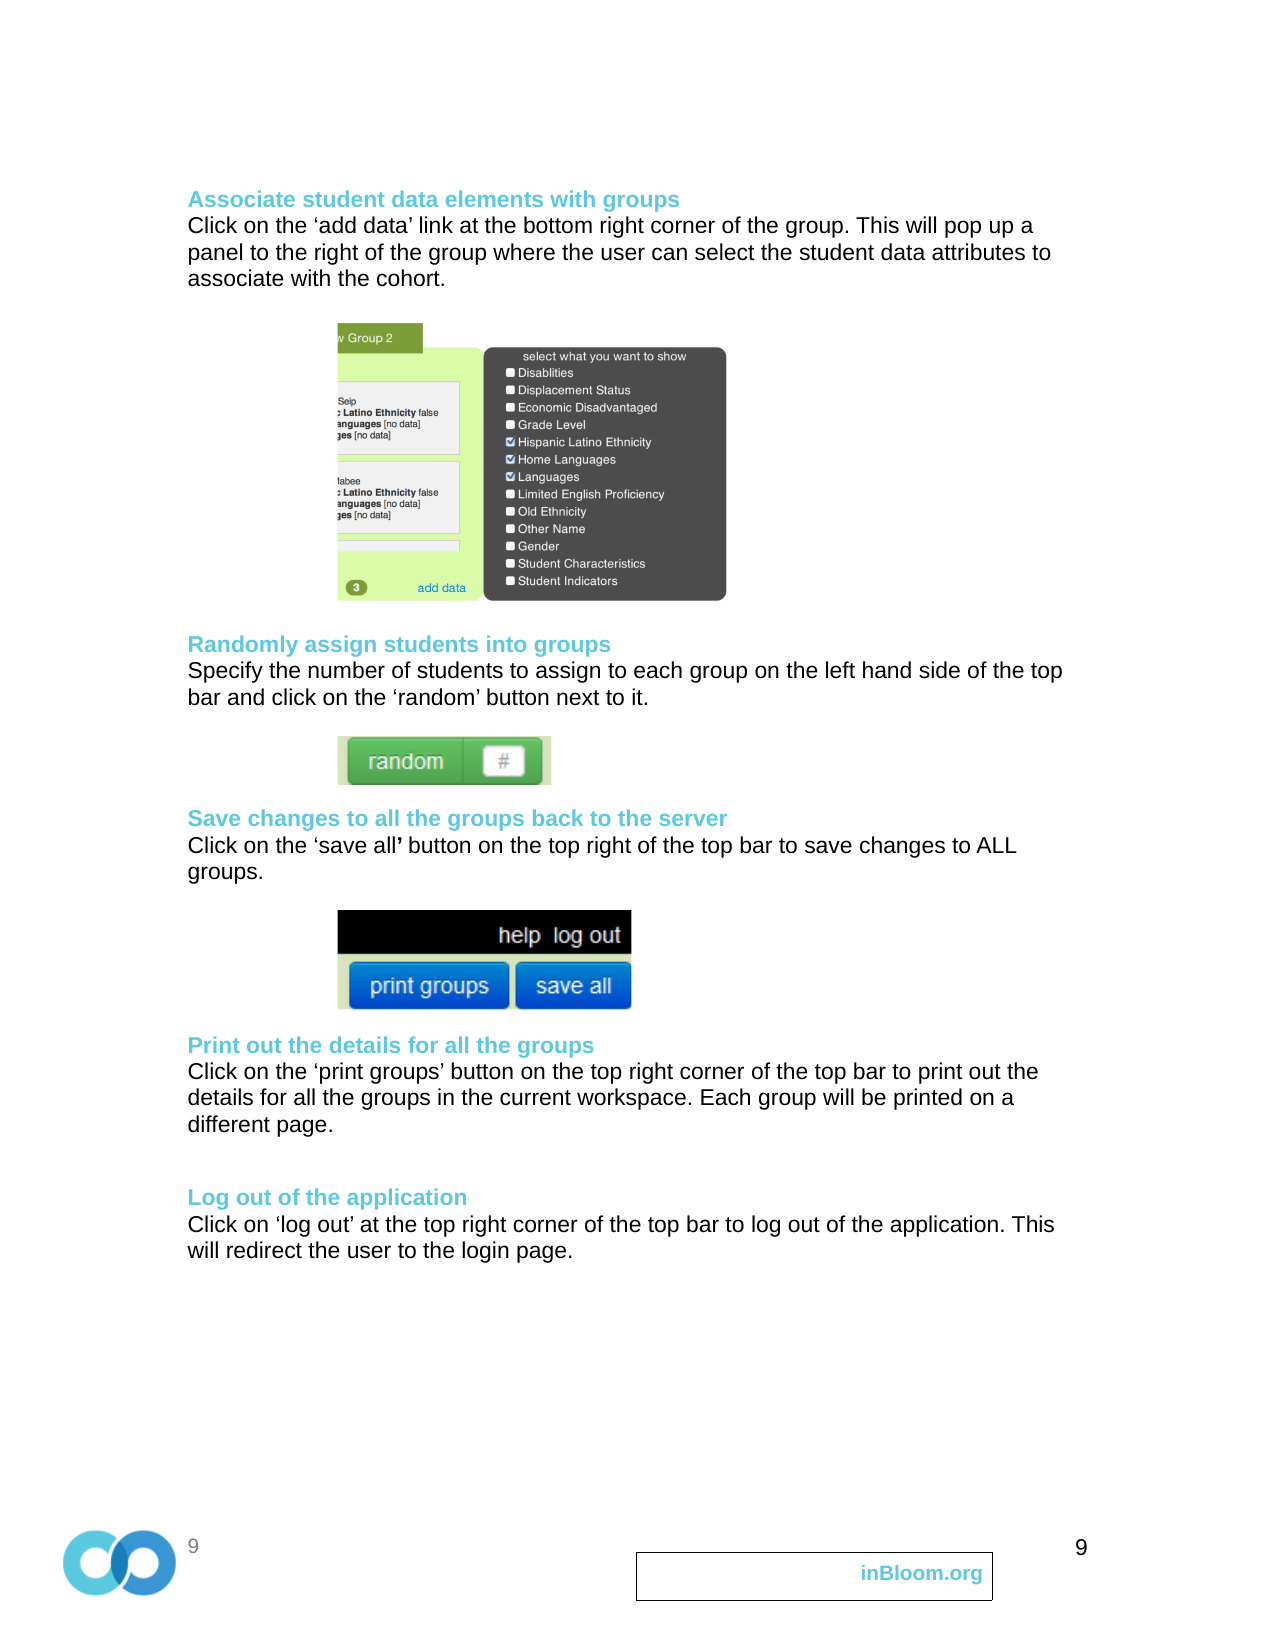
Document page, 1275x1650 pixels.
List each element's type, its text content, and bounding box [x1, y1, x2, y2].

list Click on ‘log out’ at the top right corner of the top bar to log out of the application. This will redirect the user to the login page. [187, 1211, 1087, 1263]
subtitle Log out of the application [187, 1184, 1087, 1211]
list Specify the number of students to assign to each group on the left hand side of the top bar and click on the ‘random’ button next to it. [187, 657, 1087, 710]
list Click on the ‘add data’ link at the bottom right corner of the group. This will pop up a panel to the right of the group where the user can select the student data attributes to associate with the cohort. [187, 212, 1087, 291]
picture [337, 910, 632, 1011]
subtitle Save changes to all the groups back to the server [187, 805, 1087, 832]
list Click on the ‘save all’ button on the top right of the top bar to save changes to ALL groups. [187, 832, 1087, 884]
list Click on the ‘print groups’ button on the top right corner of the top bar to print out the details for all the groups in the current workspace. Each group will be printed on a different page. [187, 1058, 1087, 1137]
subtitle Randomly assign students into groups [187, 631, 1087, 657]
subtitle Associate student data elements with groups [187, 186, 1087, 212]
picture [53, 1518, 926, 1635]
picture [337, 317, 733, 610]
picture [337, 736, 552, 785]
subtitle Print out the details for all the groups [187, 1032, 1087, 1058]
